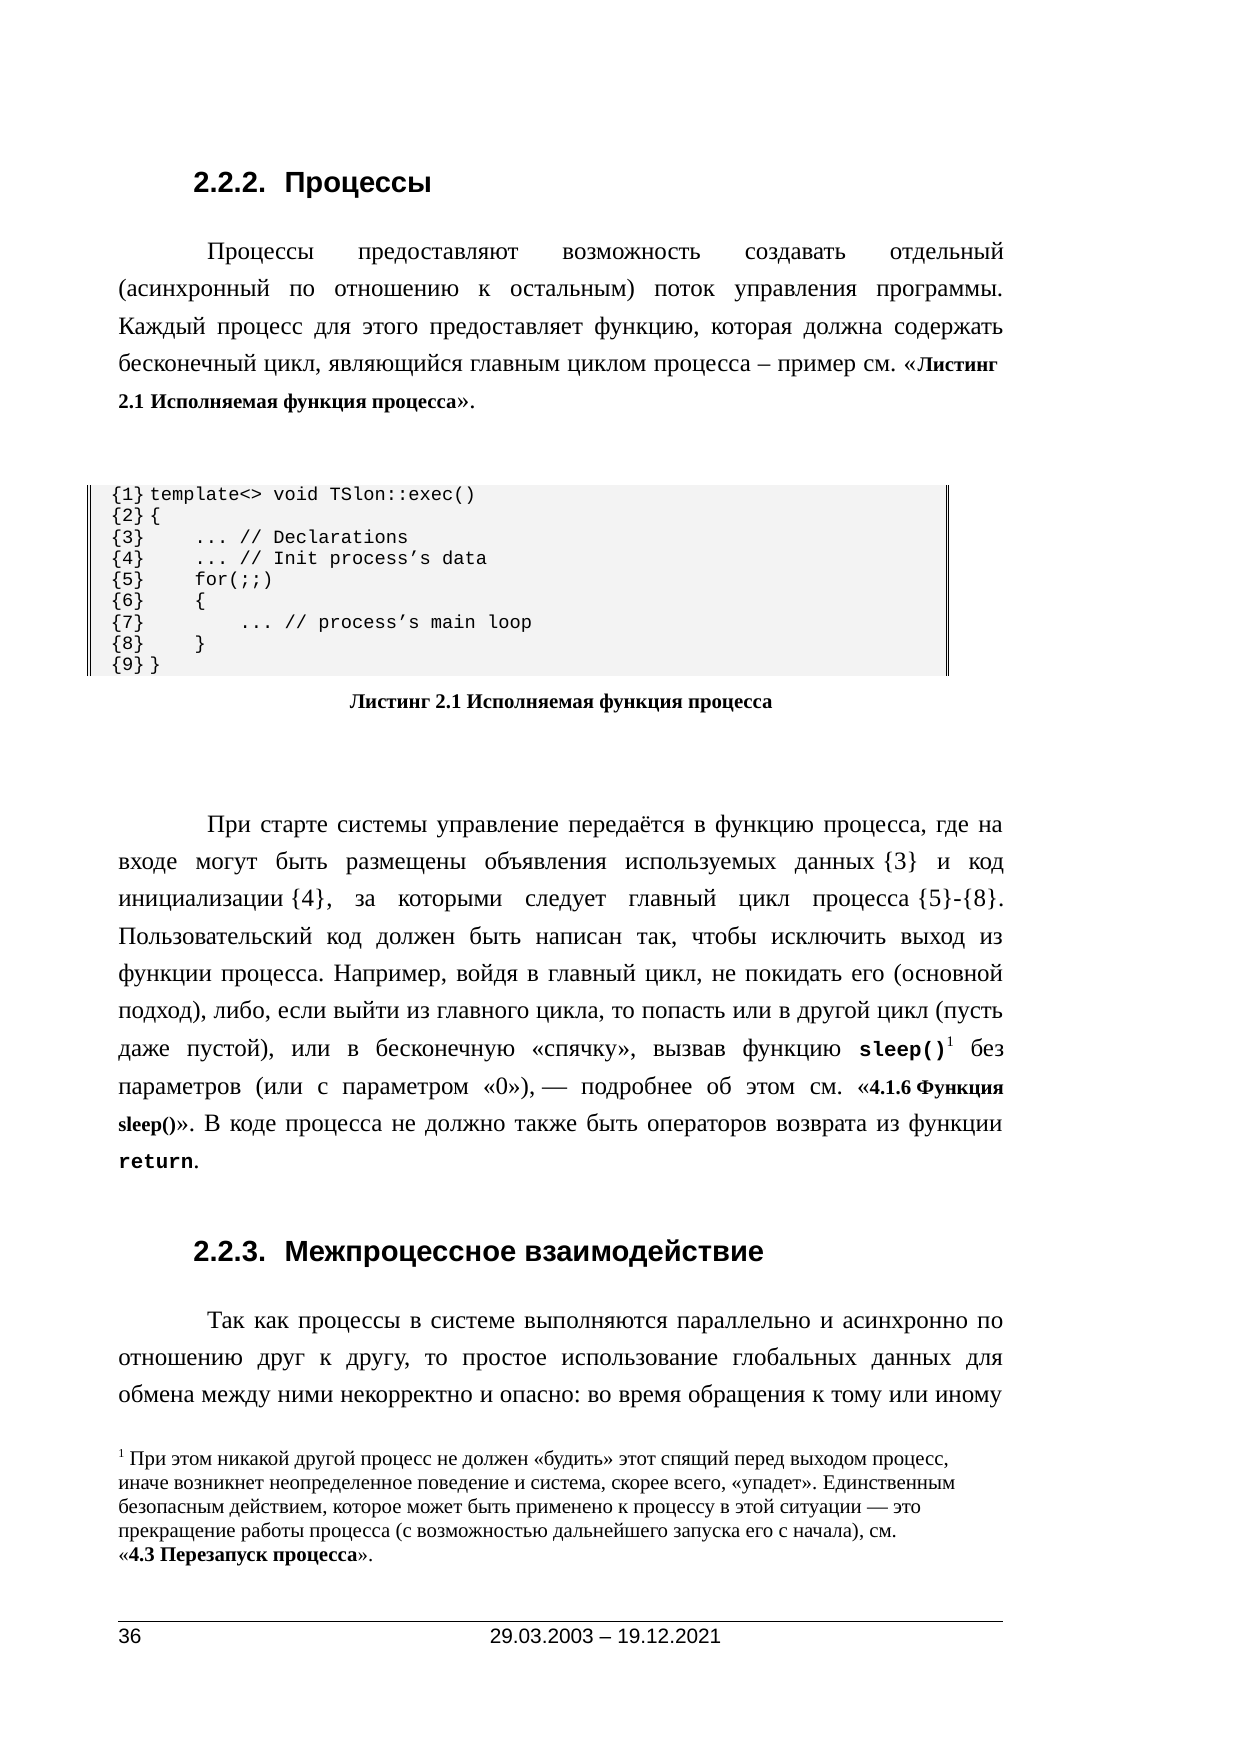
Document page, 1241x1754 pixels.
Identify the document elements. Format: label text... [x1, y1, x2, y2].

list for(;;) [91, 570, 946, 591]
list } [91, 655, 946, 676]
list { [91, 506, 946, 527]
list ... // process’s main loop [91, 612, 946, 634]
list template<> void TSlon::exec() [91, 485, 946, 506]
subtitle Межпроцессное взаимодействие [193, 1234, 886, 1267]
list { [91, 591, 946, 612]
text Листинг 2.1 Исполняемая функция процесса [118, 689, 1004, 713]
list } [91, 634, 946, 655]
list ... // Declarations [91, 527, 946, 549]
list ... // Init process’s data [91, 549, 946, 570]
text При этом никакой другой процесс не должен «будить» этот спящий перед выходом процесс, иначе возникнет неопределенное поведение и система, скорее всего, «упадет». Единственным безопасным действием, которое может быть применено к процессу в этой ситуации — это прекращение работы процесса (с возможностью дальнейшего запуска его с начала), см. «4.3 Перезапуск процесса». [118, 1446, 1004, 1566]
subtitle Процессы [193, 165, 886, 199]
text Так как процессы в системе выполняются параллельно и асинхронно по отношению друг к другу, то простое использование глобальных данных для обмена между ними некорректно и опасно: во время обращения к тому или иному [118, 1305, 1004, 1408]
text При старте системы управление передаётся в функцию процесса, где на входе могут быть размещены объявления используемых данных {3} и код инициализации {4}, за которыми следует главный цикл процесса {5}-{8}. Пользовательский код должен быть написан так, чтобы исключить выход из функции процесса. Например, войдя в главный цикл, не покидать его (основной подход), либо, если выйти из главного цикла, то попасть или в другой цикл (пусть даже пустой), или в бесконечную «спячку», вызвав функцию sleep() без параметров (или с параметром «0»), — подробнее об этом см. «4.1.6 Функция sleep()». В коде процесса не должно также быть операторов возврата из функции return. [118, 809, 1004, 1175]
text Процессы предоставляют возможность создавать отдельный (асинхронный по отношению к остальным) поток управления программы. Каждый процесс для этого предоставляет функцию, которая должна содержать бесконечный цикл, являющийся главным циклом процесса – пример см. «Листинг 2.1 Исполняемая функция процесса». [118, 236, 1004, 414]
